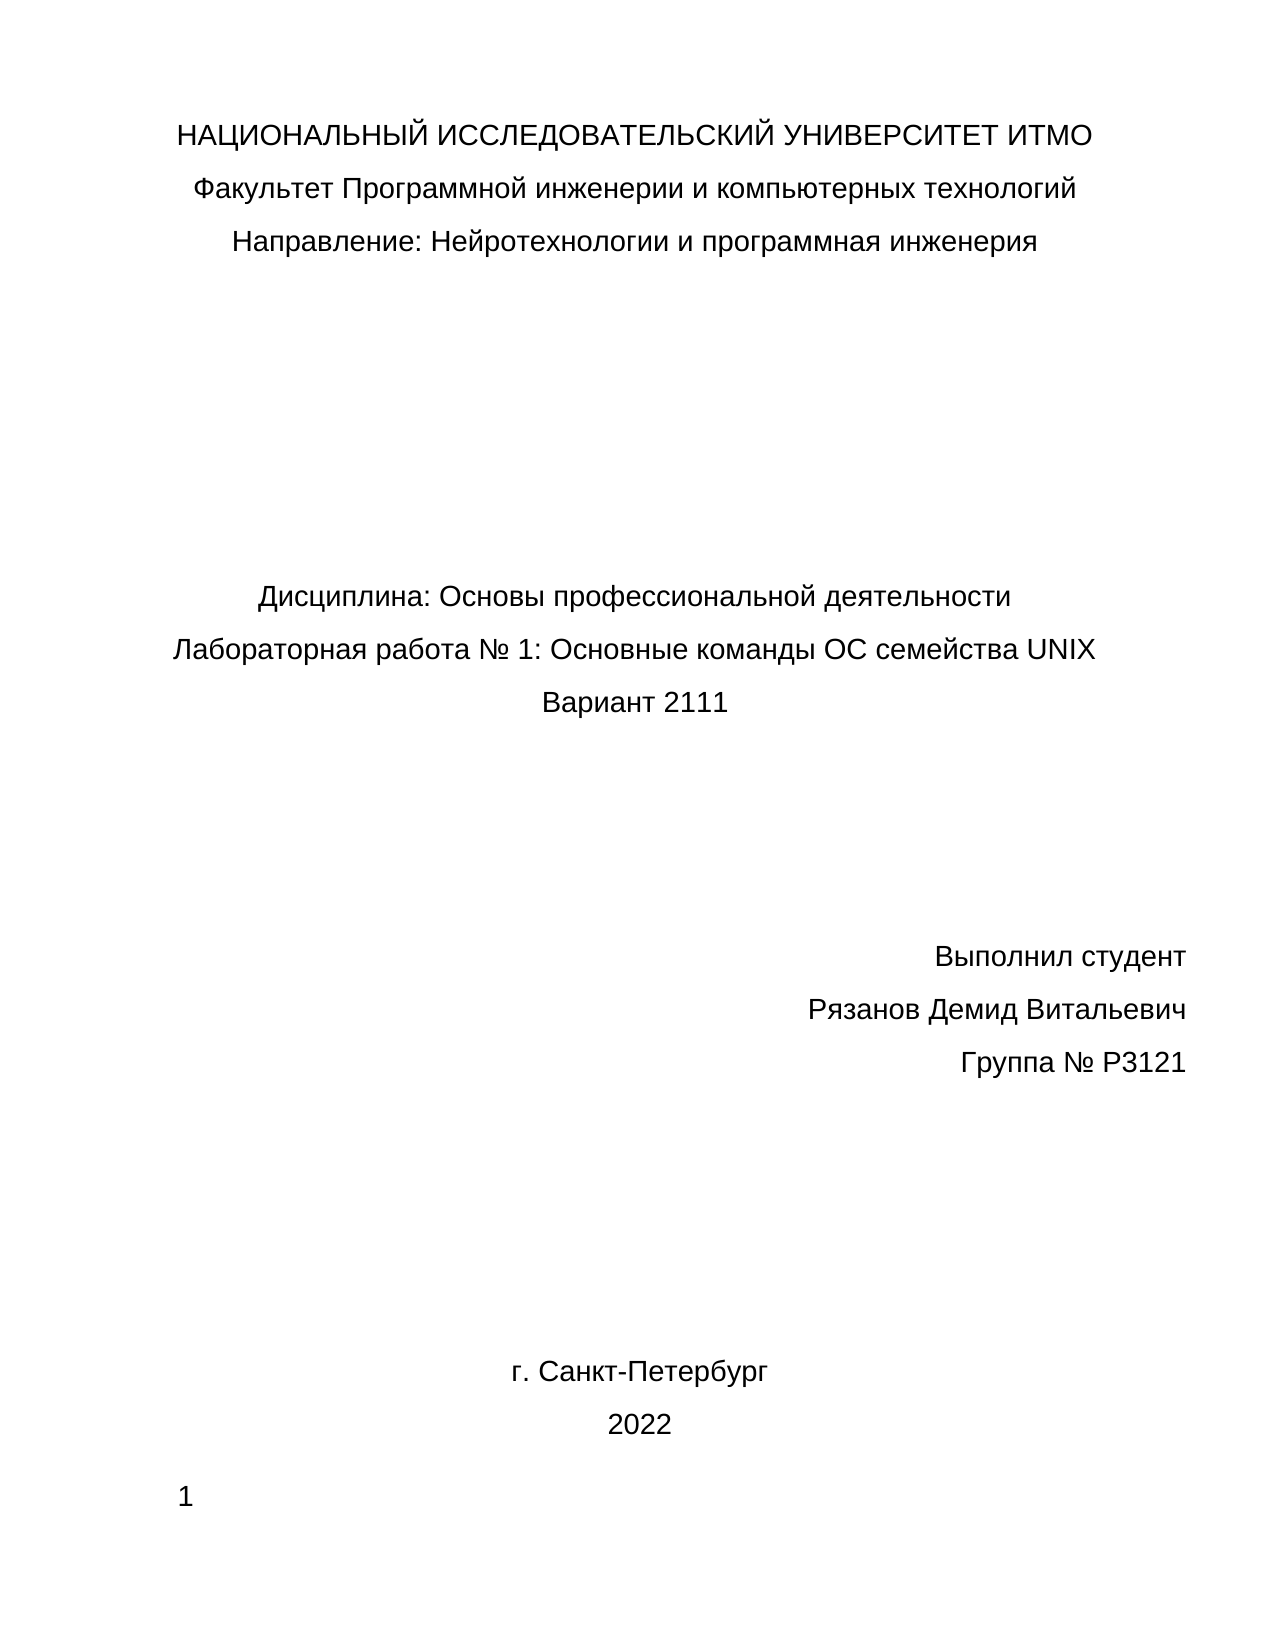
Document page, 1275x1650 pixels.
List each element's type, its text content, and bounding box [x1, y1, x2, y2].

text Выполнил студент [83, 939, 1186, 973]
text Факультет Программной инженерии и компьютерных технологий [83, 171, 1186, 204]
text Группа № Р3121 [83, 1045, 1186, 1078]
text НАЦИОНАЛЬНЫЙ ИССЛЕДОВАТЕЛЬСКИЙ УНИВЕРСИТЕТ ИТМО [83, 118, 1186, 152]
text 2022 [93, 1407, 1186, 1441]
text Вариант 2111 [83, 685, 1186, 718]
text Рязанов Демид Витальевич [83, 992, 1186, 1026]
text Направление: Нейротехнологии и программная инженерия [83, 224, 1186, 257]
text Дисциплина: Основы профессиональной деятельности [83, 579, 1186, 613]
text Лабораторная работа № 1: Основные команды ОС семейства UNIX [83, 632, 1186, 665]
text г. Санкт-Петербург [93, 1354, 1186, 1388]
